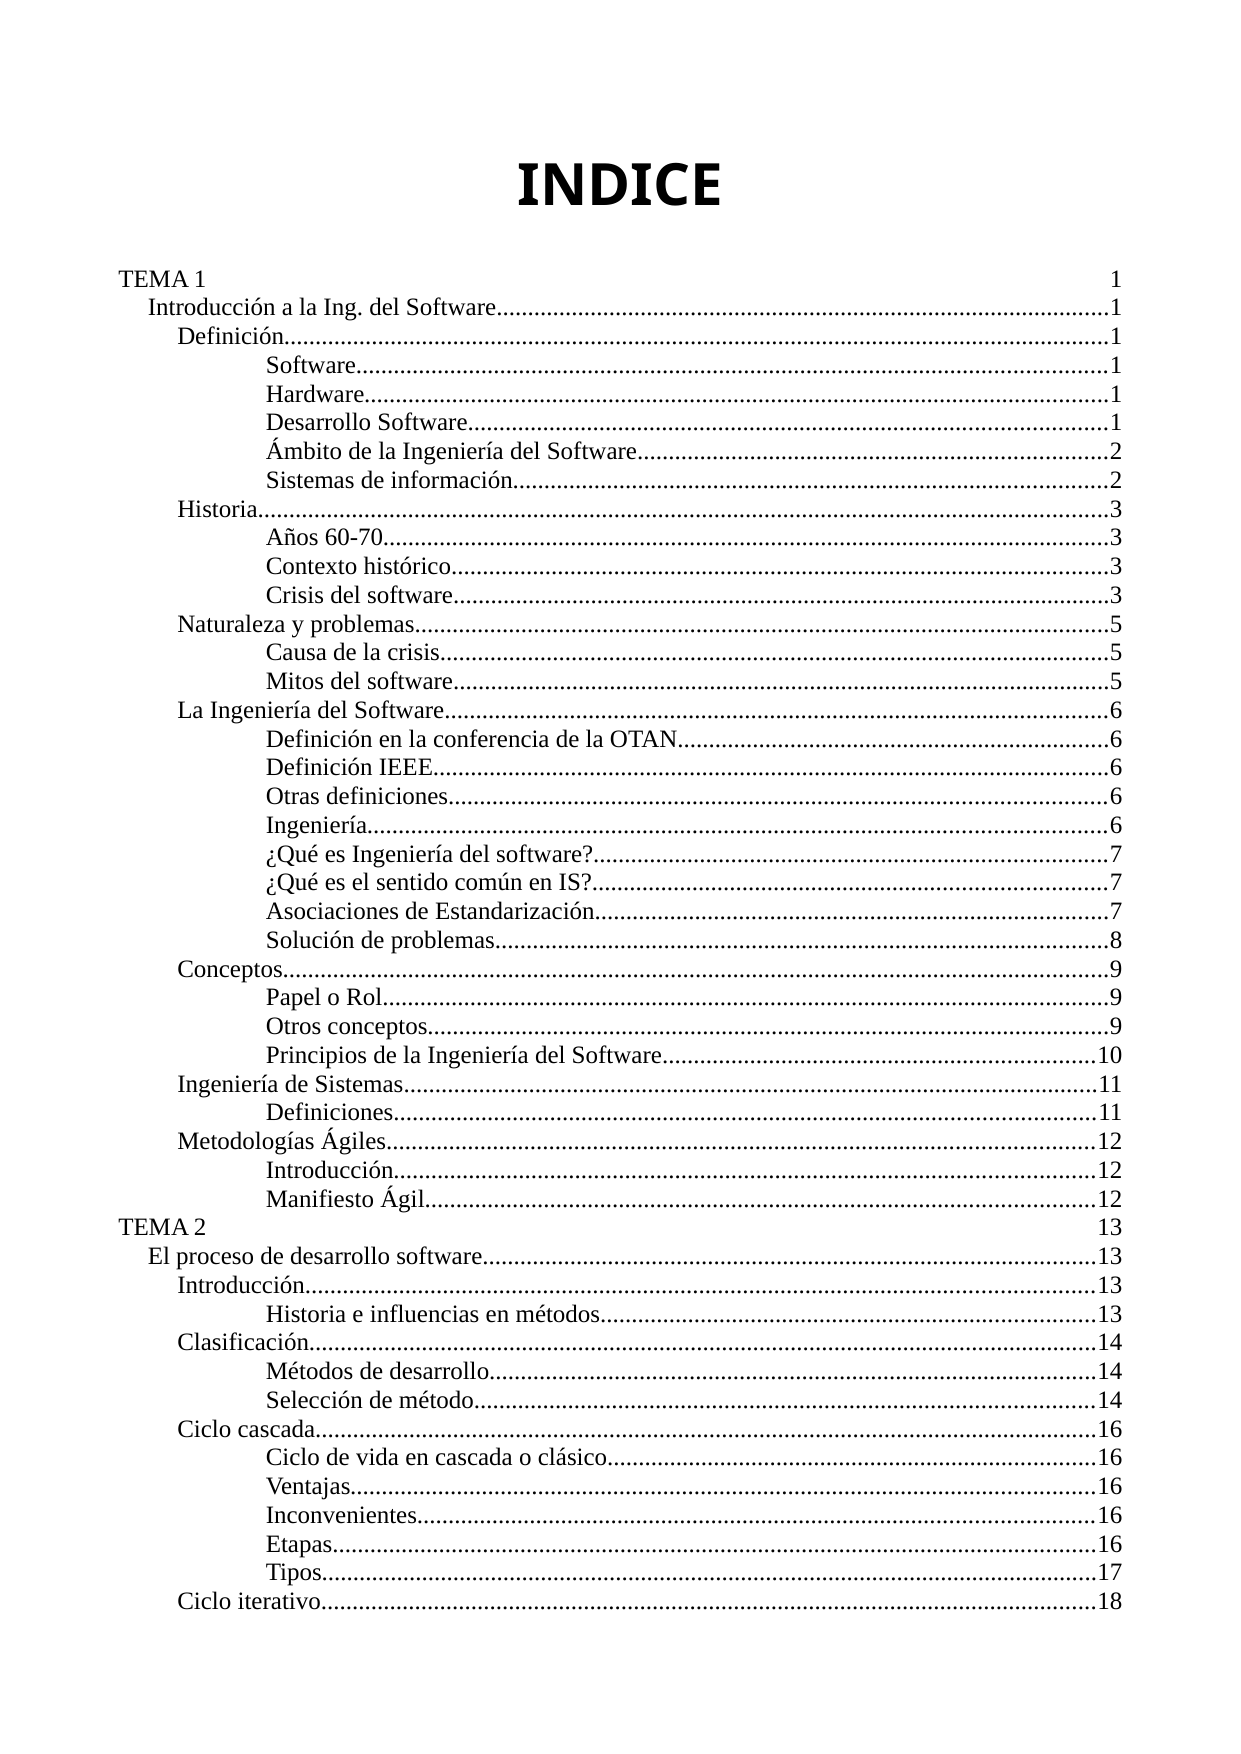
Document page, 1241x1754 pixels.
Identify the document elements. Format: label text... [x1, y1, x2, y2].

text Metodologías Ágiles 12 [177, 1126, 1122, 1155]
text Clasificación 14 [177, 1327, 1122, 1356]
text Ciclo de vida en cascada o clásico 16 [266, 1442, 1122, 1471]
text Selección de método 14 [266, 1385, 1122, 1414]
text Años 60-70 3 [266, 522, 1122, 551]
text Naturaleza y problemas 5 [177, 609, 1122, 637]
text Métodos de desarrollo 14 [266, 1356, 1122, 1385]
text TEMA 2 13 [118, 1212, 1122, 1241]
text Conceptos 9 [177, 954, 1122, 982]
text Desarrollo Software 1 [266, 407, 1122, 436]
text Software 1 [266, 350, 1122, 379]
text Introducción 12 [266, 1155, 1122, 1184]
text Principios de la Ingeniería del Software 10 [266, 1040, 1122, 1069]
text Papel o Rol 9 [266, 982, 1122, 1011]
text Definiciones 11 [266, 1097, 1122, 1126]
title INDICE [118, 143, 1122, 222]
text Introducción a la Ing. del Software 1 [148, 292, 1122, 321]
text Crisis del software 3 [266, 580, 1122, 609]
text Introducción 13 [177, 1270, 1122, 1299]
text Asociaciones de Estandarización 7 [266, 896, 1122, 925]
text TEMA 1 1 [118, 264, 1122, 292]
text Contexto histórico 3 [266, 551, 1122, 580]
text Etapas 16 [266, 1529, 1122, 1557]
text Hardware 1 [266, 379, 1122, 407]
text Mitos del software 5 [266, 666, 1122, 695]
text Ingeniería de Sistemas 11 [177, 1069, 1122, 1097]
text Ingeniería 6 [266, 810, 1122, 839]
text Otras definiciones 6 [266, 781, 1122, 810]
text La Ingeniería del Software 6 [177, 695, 1122, 724]
text Solución de problemas 8 [266, 925, 1122, 954]
text Definición en la conferencia de la OTAN 6 [266, 724, 1122, 752]
text Causa de la crisis 5 [266, 637, 1122, 666]
text El proceso de desarrollo software 13 [148, 1241, 1122, 1270]
text Manifiesto Ágil 12 [266, 1184, 1122, 1212]
text Definición 1 [177, 321, 1122, 350]
text Historia 3 [177, 494, 1122, 522]
text Otros conceptos 9 [266, 1011, 1122, 1040]
text ¿Qué es Ingeniería del software? 7 [266, 839, 1122, 867]
text Inconvenientes 16 [266, 1500, 1122, 1529]
text Sistemas de información 2 [266, 465, 1122, 494]
text Historia e influencias en métodos 13 [266, 1299, 1122, 1327]
text Tipos 17 [266, 1557, 1122, 1586]
text Definición IEEE 6 [266, 752, 1122, 781]
text Ciclo iterativo 18 [177, 1586, 1122, 1615]
text Ciclo cascada 16 [177, 1414, 1122, 1442]
text ¿Qué es el sentido común en IS? 7 [266, 867, 1122, 896]
text Ámbito de la Ingeniería del Software 2 [266, 436, 1122, 465]
text Ventajas 16 [266, 1471, 1122, 1500]
